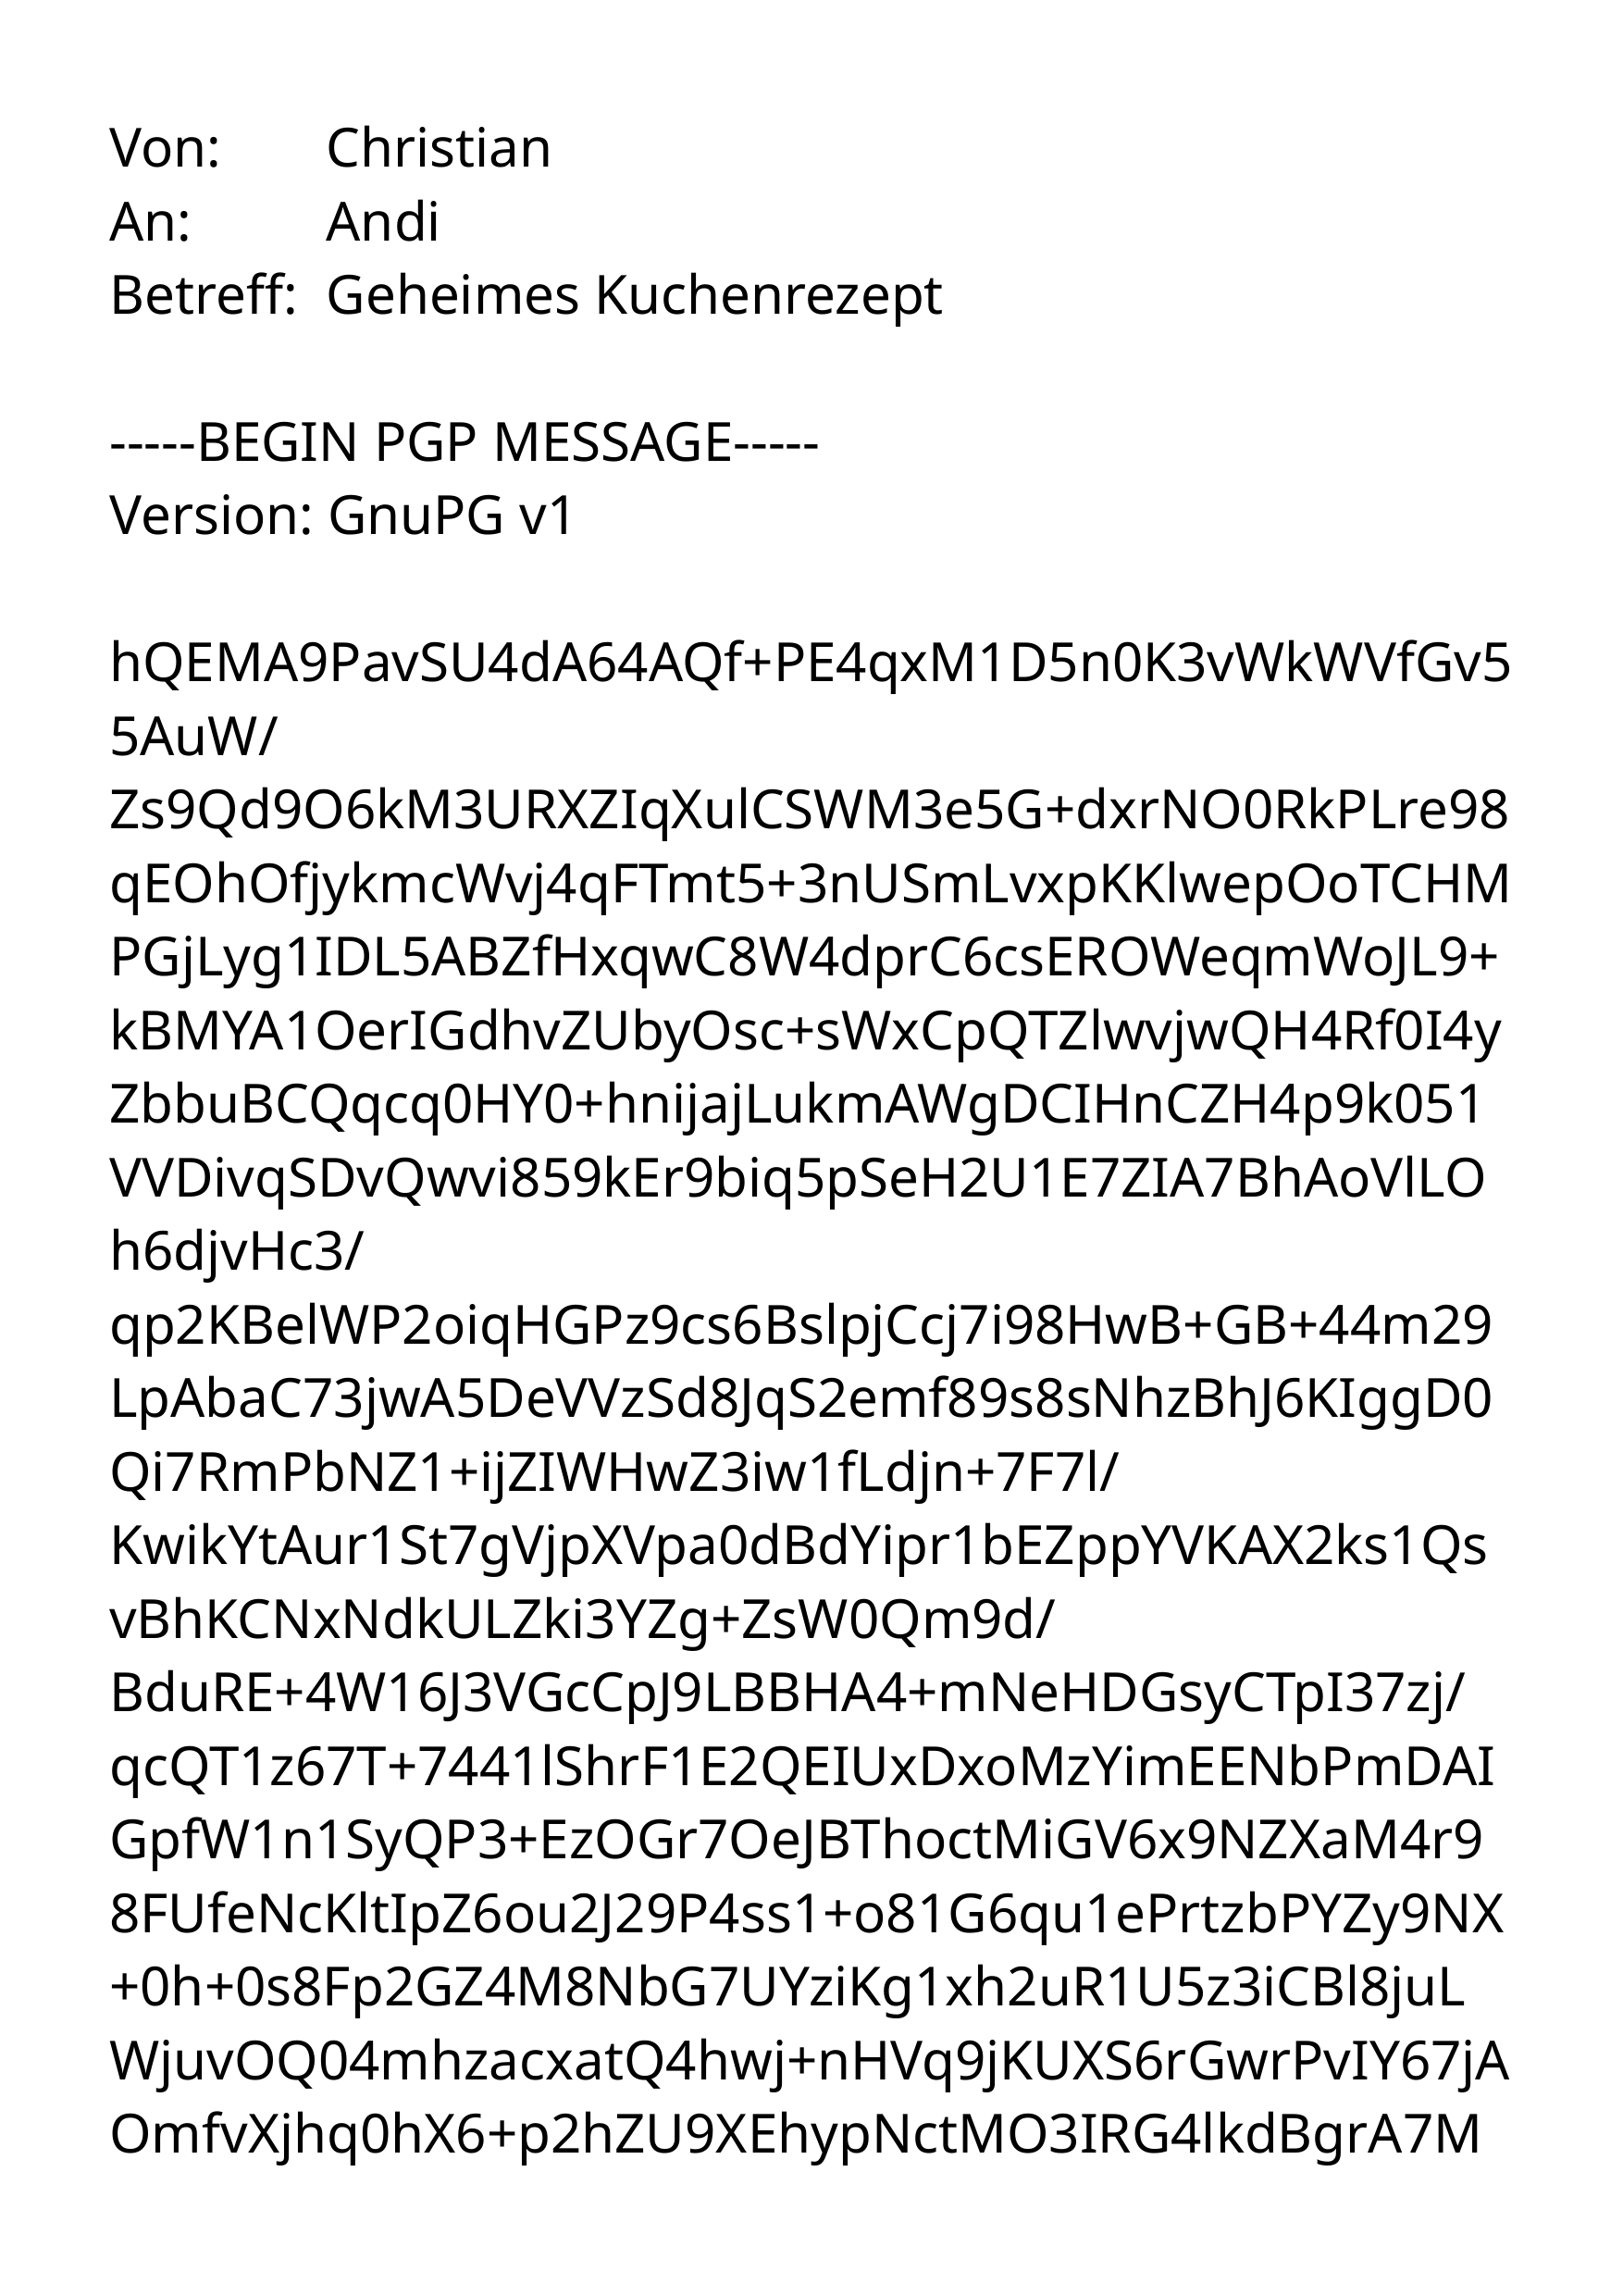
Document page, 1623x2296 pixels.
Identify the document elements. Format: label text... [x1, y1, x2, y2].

text hQEMA9PavSU4dA64AQf+PE4qxM1D5n0K3vWkWVfGv55AuW/Zs9Qd9O6kM3URXZIqXulCSWM3e5G+dxrNO0RkPLre98qEOhOfjykmcWvj4qFTmt5+3nUSmLvxpKKlwepOoTCHMPGjLyg1IDL5ABZfHxqwC8W4dprC6csEROWeqmWoJL9+kBMYA1OerIGdhvZUbyOsc+sWxCpQTZlwvjwQH4Rf0I4yZbbuBCQqcq0HY0+hnijajLukmAWgDCIHnCZH4p9k051VVDivqSDvQwvi859kEr9biq5pSeH2U1E7ZIA7BhAoVlLOh6djvHc3/qp2KBelWP2oiqHGPz9cs6BslpjCcj7i98HwB+GB+44m29LpAbaC73jwA5DeVVzSd8JqS2emf89s8sNhzBhJ6KIggD0Qi7RmPbNZ1+ijZIWHwZ3iw1fLdjn+7F7l/KwikYtAur1St7gVjpXVpa0dBdYipr1bEZppYVKAX2ks1QsvBhKCNxNdkULZki3YZg+ZsW0Qm9d/BduRE+4W16J3VGcCpJ9LBBHA4+mNeHDGsyCTpI37zj/qcQT1z67T+7441lShrF1E2QEIUxDxoMzYimEENbPmDAIGpfW1n1SyQP3+EzOGr7OeJBThoctMiGV6x9NZXaM4r98FUfeNcKltIpZ6ou2J29P4ss1+o81G6qu1ePrtzbPYZy9NX+0h+0s8Fp2GZ4M8NbG7UYziKg1xh2uR1U5z3iCBl8juLWjuvOQ04mhzacxatQ4hwj+nHVq9jKUXS6rGwrPvIY67jAOmfvXjhq0hX6+p2hZU9XEhypNctMO3IRG4lkdBgrA7M [109, 624, 1514, 2168]
text Version: GnuPG v1 [109, 478, 1514, 551]
text Betreff: Geheimes Kuchenrezept [109, 256, 1514, 330]
text -----BEGIN PGP MESSAGE----- [109, 403, 1514, 478]
text An: Andi [109, 183, 1514, 256]
text Von: Christian [109, 109, 1514, 183]
